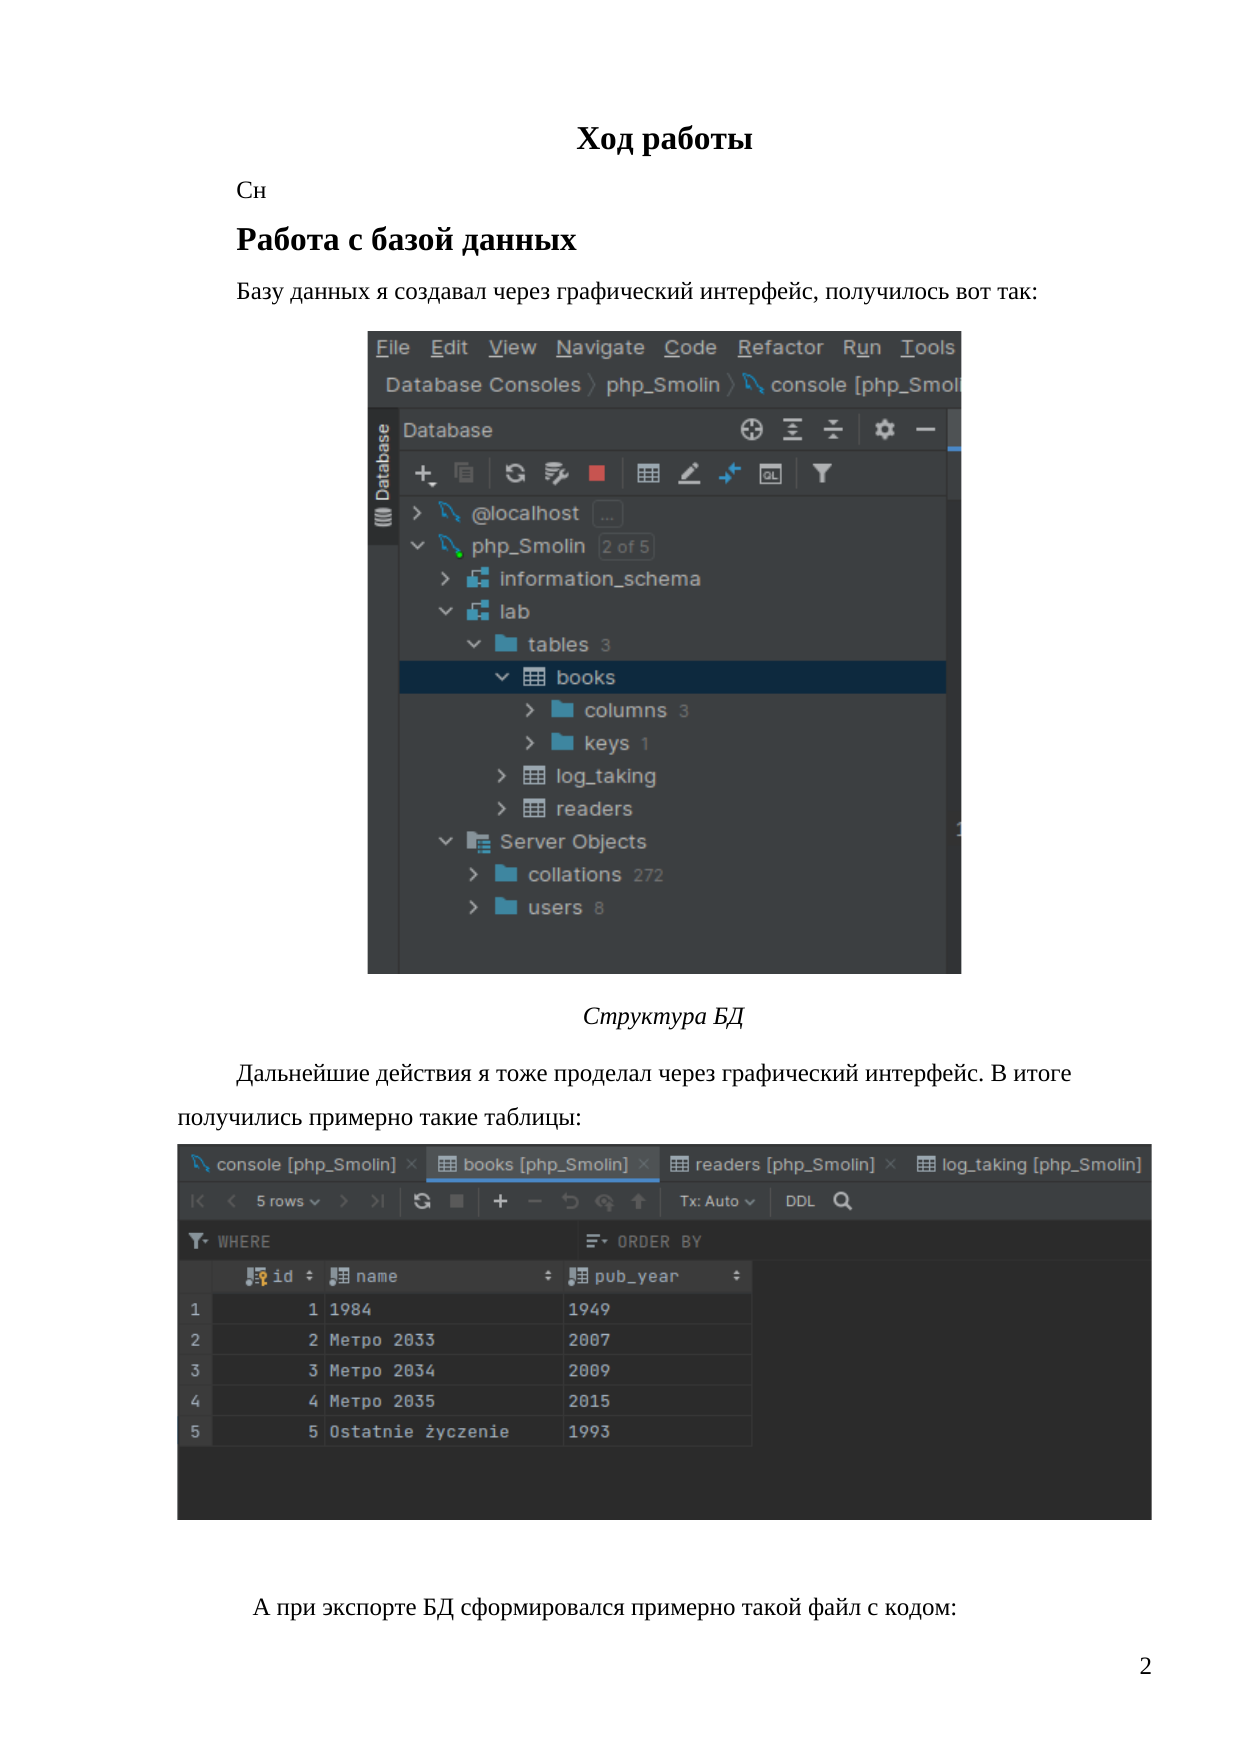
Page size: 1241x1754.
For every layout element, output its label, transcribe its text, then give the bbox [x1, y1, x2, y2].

text Сн [177, 176, 1152, 204]
list А при экспорте БД сформировался примерно такой файл с кодом: [252, 1592, 1152, 1620]
picture [177, 1144, 1152, 1520]
picture [367, 331, 962, 974]
text Базу данных я создавал через графический интерфейс, получилось вот так: [177, 276, 1152, 305]
text Дальнейшие действия я тоже проделал через графический интерфейс. В итоге получились примерно такие таблицы: [177, 448, 1152, 1130]
text Структура БД [367, 974, 961, 1030]
subtitle Работа с базой данных [177, 219, 1152, 257]
subtitle Ход работы [177, 118, 1152, 156]
